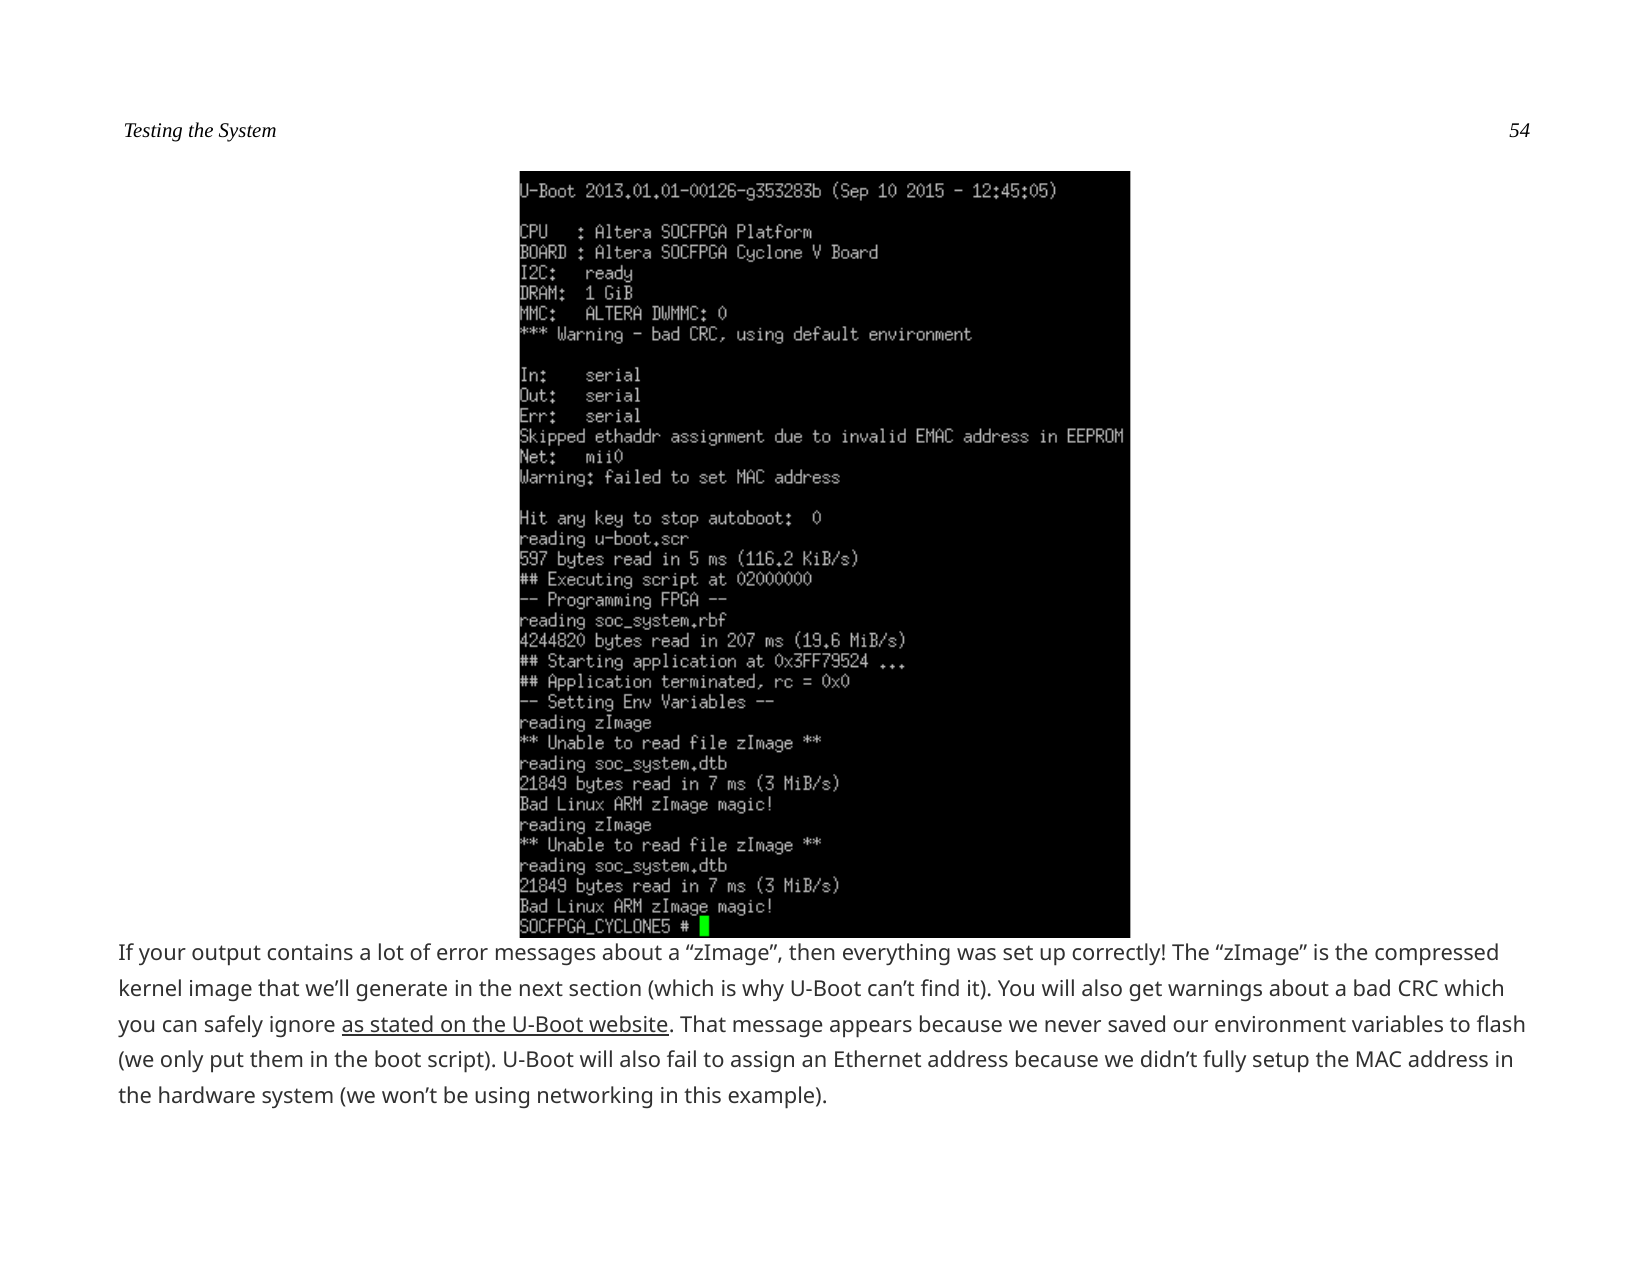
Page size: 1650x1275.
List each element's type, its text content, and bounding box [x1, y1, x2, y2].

text If your output contains a lot of error messages about a “zImage”, then everything was set up correctly! The “zImage” is the compressed kernel image that we’ll generate in the next section (which is why U-Boot can’t find it). You will also get warnings about a bad CRC which you can safely ignore as stated on the U-Boot website. That message appears because we never saved our environment variables to flash (we only put them in the boot script). U-Boot will also fail to assign an Ethernet address because we didn’t fully setup the MAC address in the hardware system (we won’t be using networking in this example). [118, 937, 1532, 1110]
picture [519, 171, 1131, 938]
